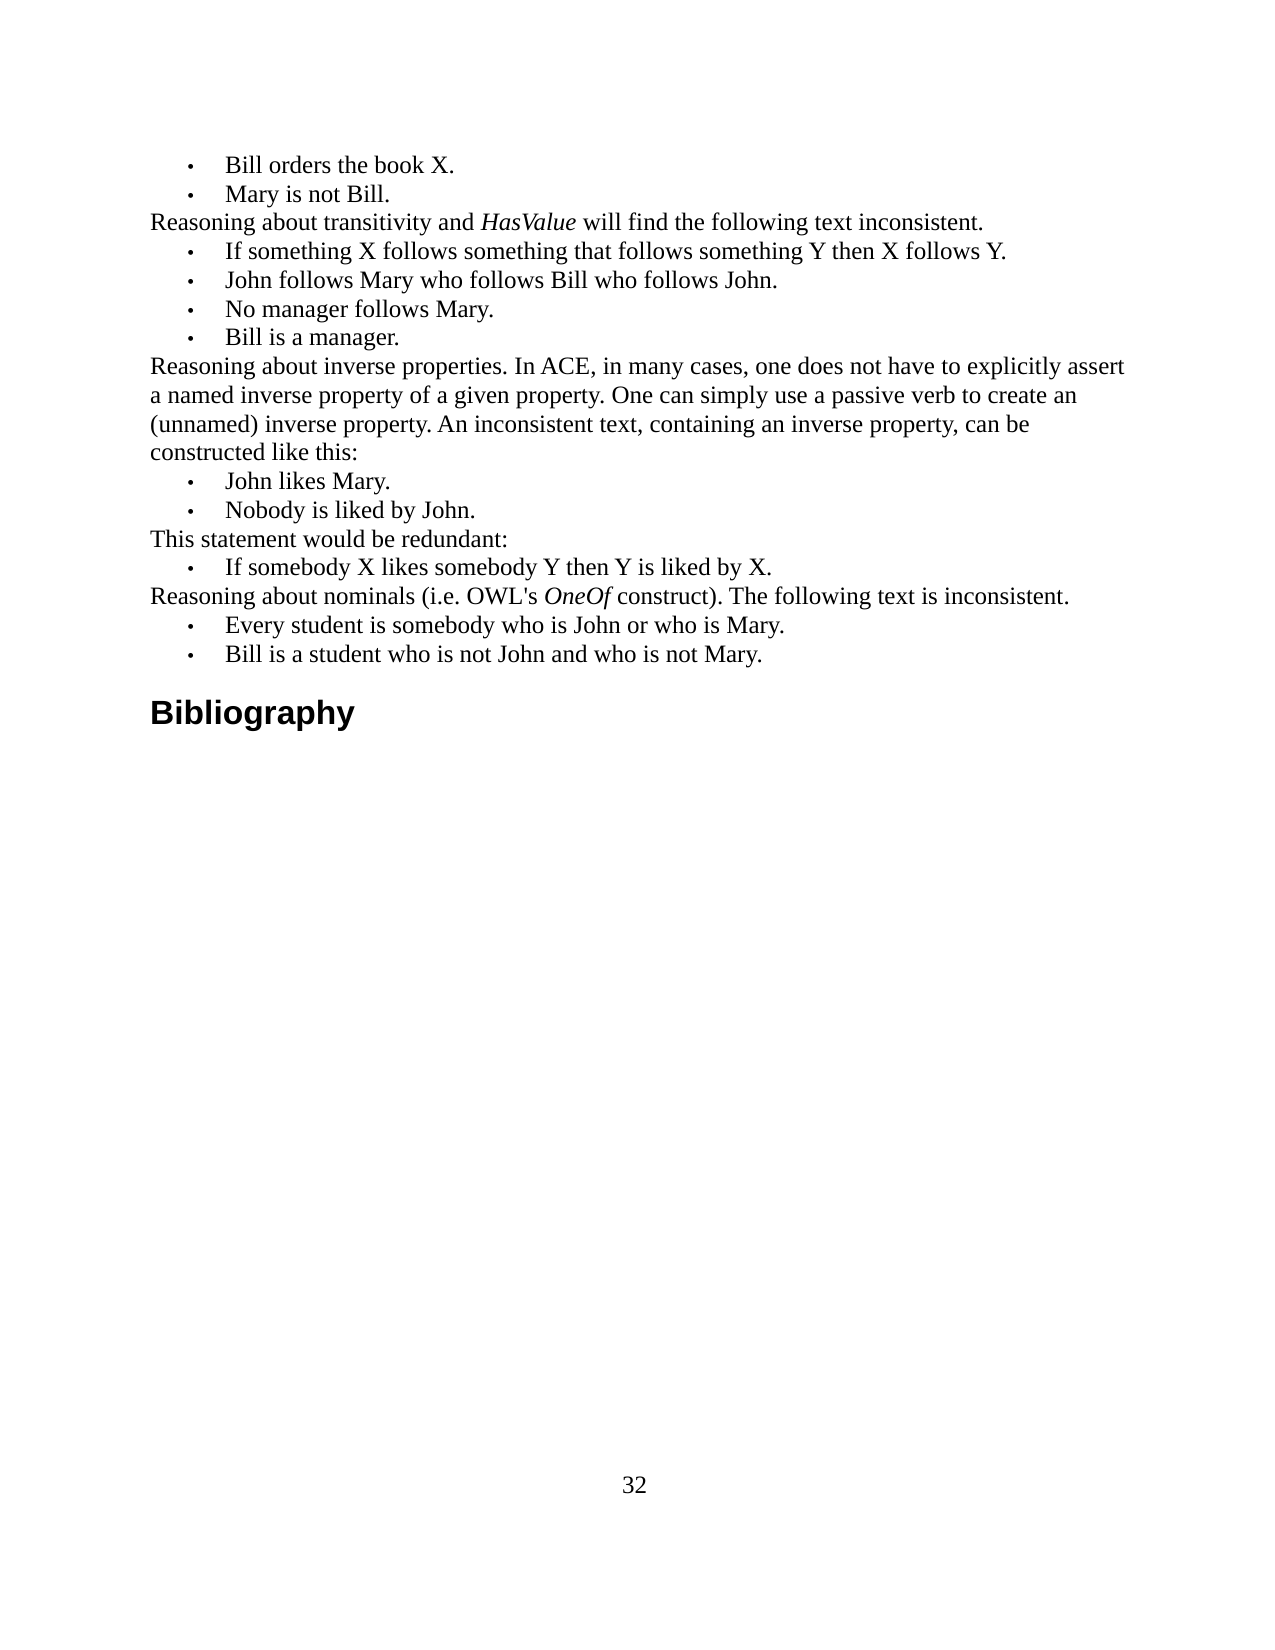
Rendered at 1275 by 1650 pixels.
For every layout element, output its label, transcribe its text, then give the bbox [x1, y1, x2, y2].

list If something X follows something that follows something Y then X follows Y. [187, 236, 1125, 265]
list John follows Mary who follows Bill who follows John. [187, 265, 1125, 294]
list John likes Mary. [187, 466, 1125, 495]
text Reasoning about inverse properties. In ACE, in many cases, one does not have to explicitly assert a named inverse property of a given property. One can simply use a passive verb to create an (unnamed) inverse property. An inconsistent text, containing an inverse property, can be constructed like this: [150, 351, 1125, 466]
subtitle Bibliography [150, 692, 1125, 731]
list Bill orders the book X. [187, 150, 1125, 179]
list Every student is somebody who is John or who is Mary. [187, 610, 1125, 639]
list Bill is a student who is not John and who is not Mary. [187, 639, 1125, 667]
list Nobody is liked by John. [187, 495, 1125, 524]
text Reasoning about nominals (i.e. OWL's OneOf construct). The following text is inconsistent. [150, 581, 1125, 610]
text Reasoning about transitivity and HasValue will find the following text inconsistent. [150, 207, 1125, 236]
text This statement would be redundant: [150, 524, 1125, 552]
list Mary is not Bill. [187, 179, 1125, 207]
list No manager follows Mary. [187, 294, 1125, 322]
list If somebody X likes somebody Y then Y is liked by X. [187, 552, 1125, 581]
list Bill is a manager. [187, 322, 1125, 351]
